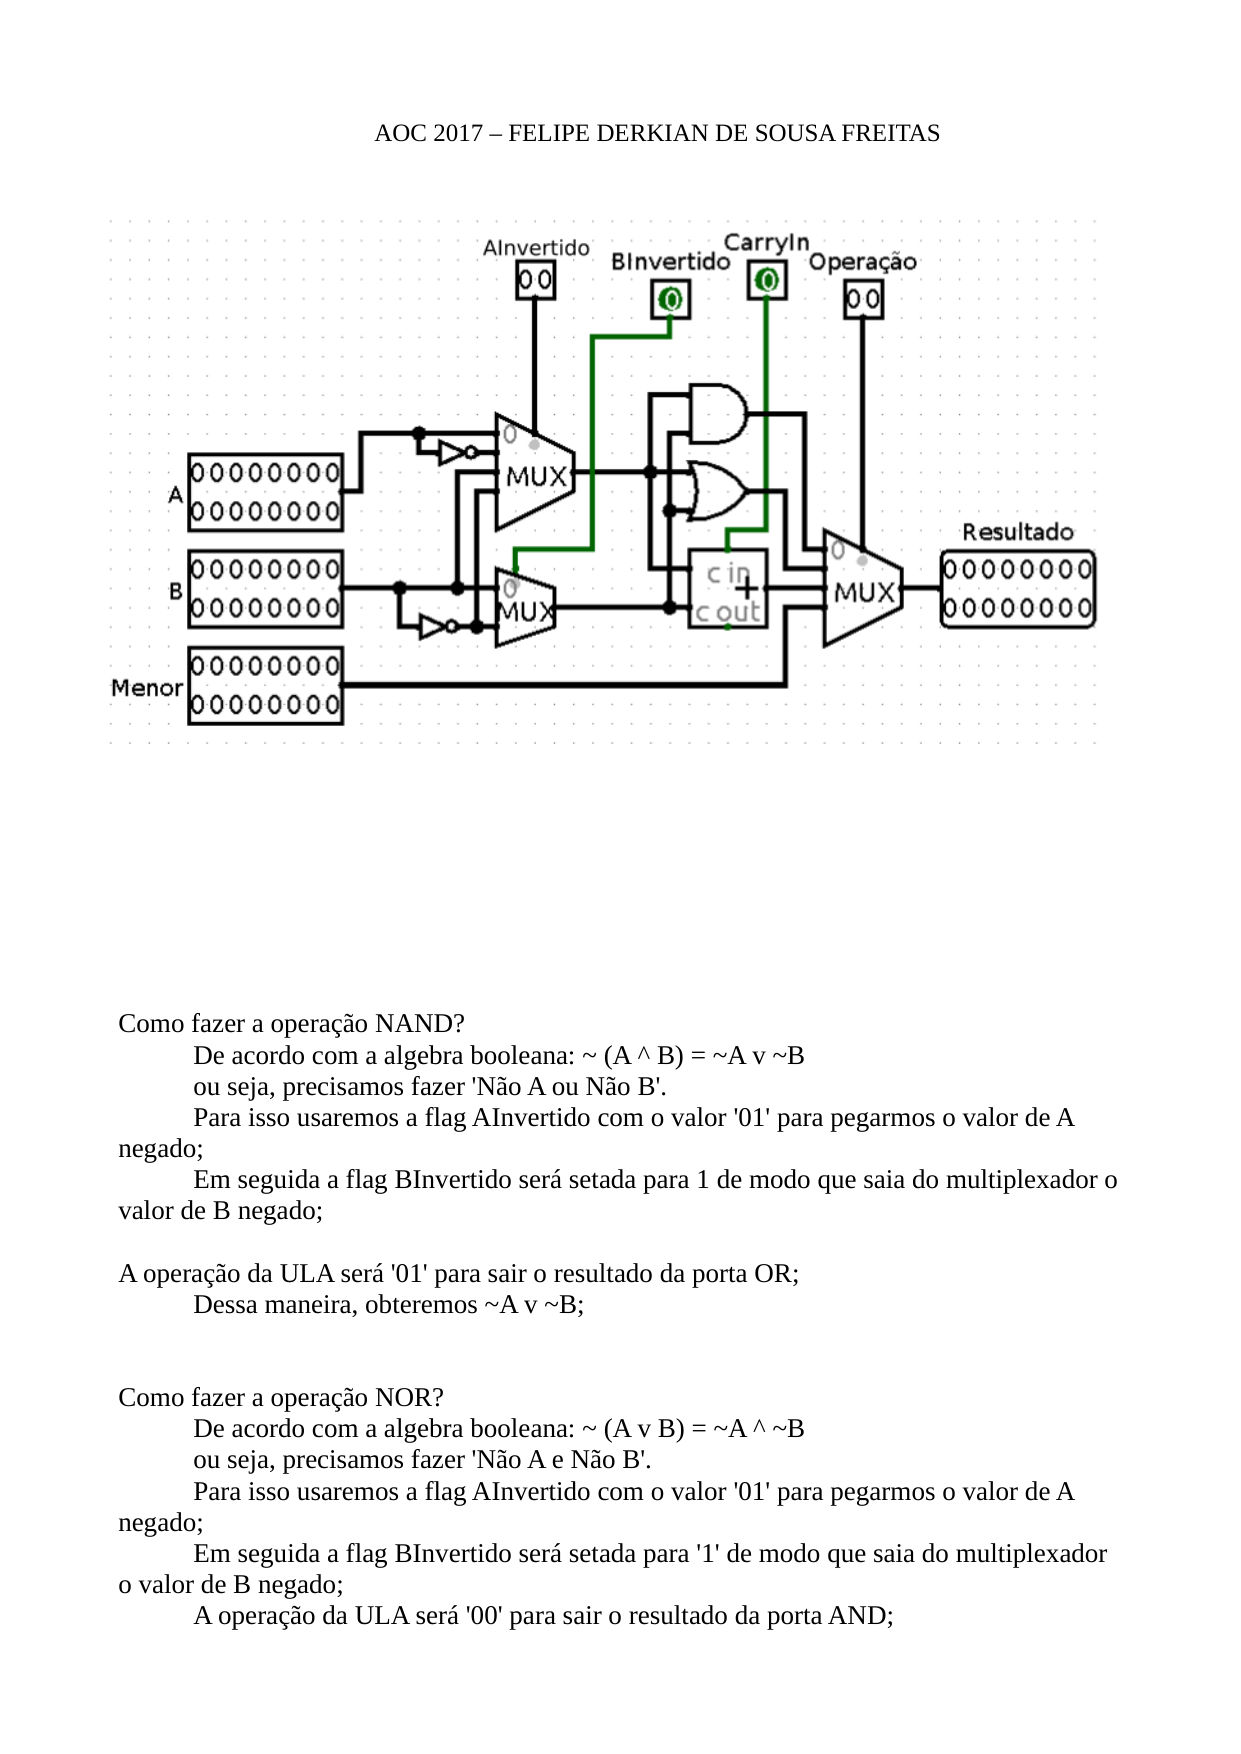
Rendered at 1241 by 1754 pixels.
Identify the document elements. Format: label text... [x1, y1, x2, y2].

text A operação da ULA será '01' para sair o resultado da porta OR; Dessa maneira, obteremos ~A v ~B; Como fazer a operação NOR? De acordo com a algebra booleana: ~ (A v B) = ~A ^ ~B ou seja, precisamos fazer 'Não A e Não B'. Para isso usaremos a flag AInvertido com o valor '01' para pegarmos o valor de A negado; Em seguida a flag BInvertido será setada para '1' de modo que saia do multiplexador o valor de B negado; A operação da ULA será '00' para sair o resultado da porta AND; [118, 1257, 1122, 1631]
text Como fazer a operação NAND? De acordo com a algebra booleana: ~ (A ^ B) = ~A v ~B ou seja, precisamos fazer 'Não A ou Não B'. Para isso usaremos a flag AInvertido com o valor '01' para pegarmos o valor de A negado; Em seguida a flag BInvertido será setada para 1 de modo que saia do multiplexador o valor de B negado; [118, 1008, 1122, 1257]
picture [104, 219, 1108, 749]
